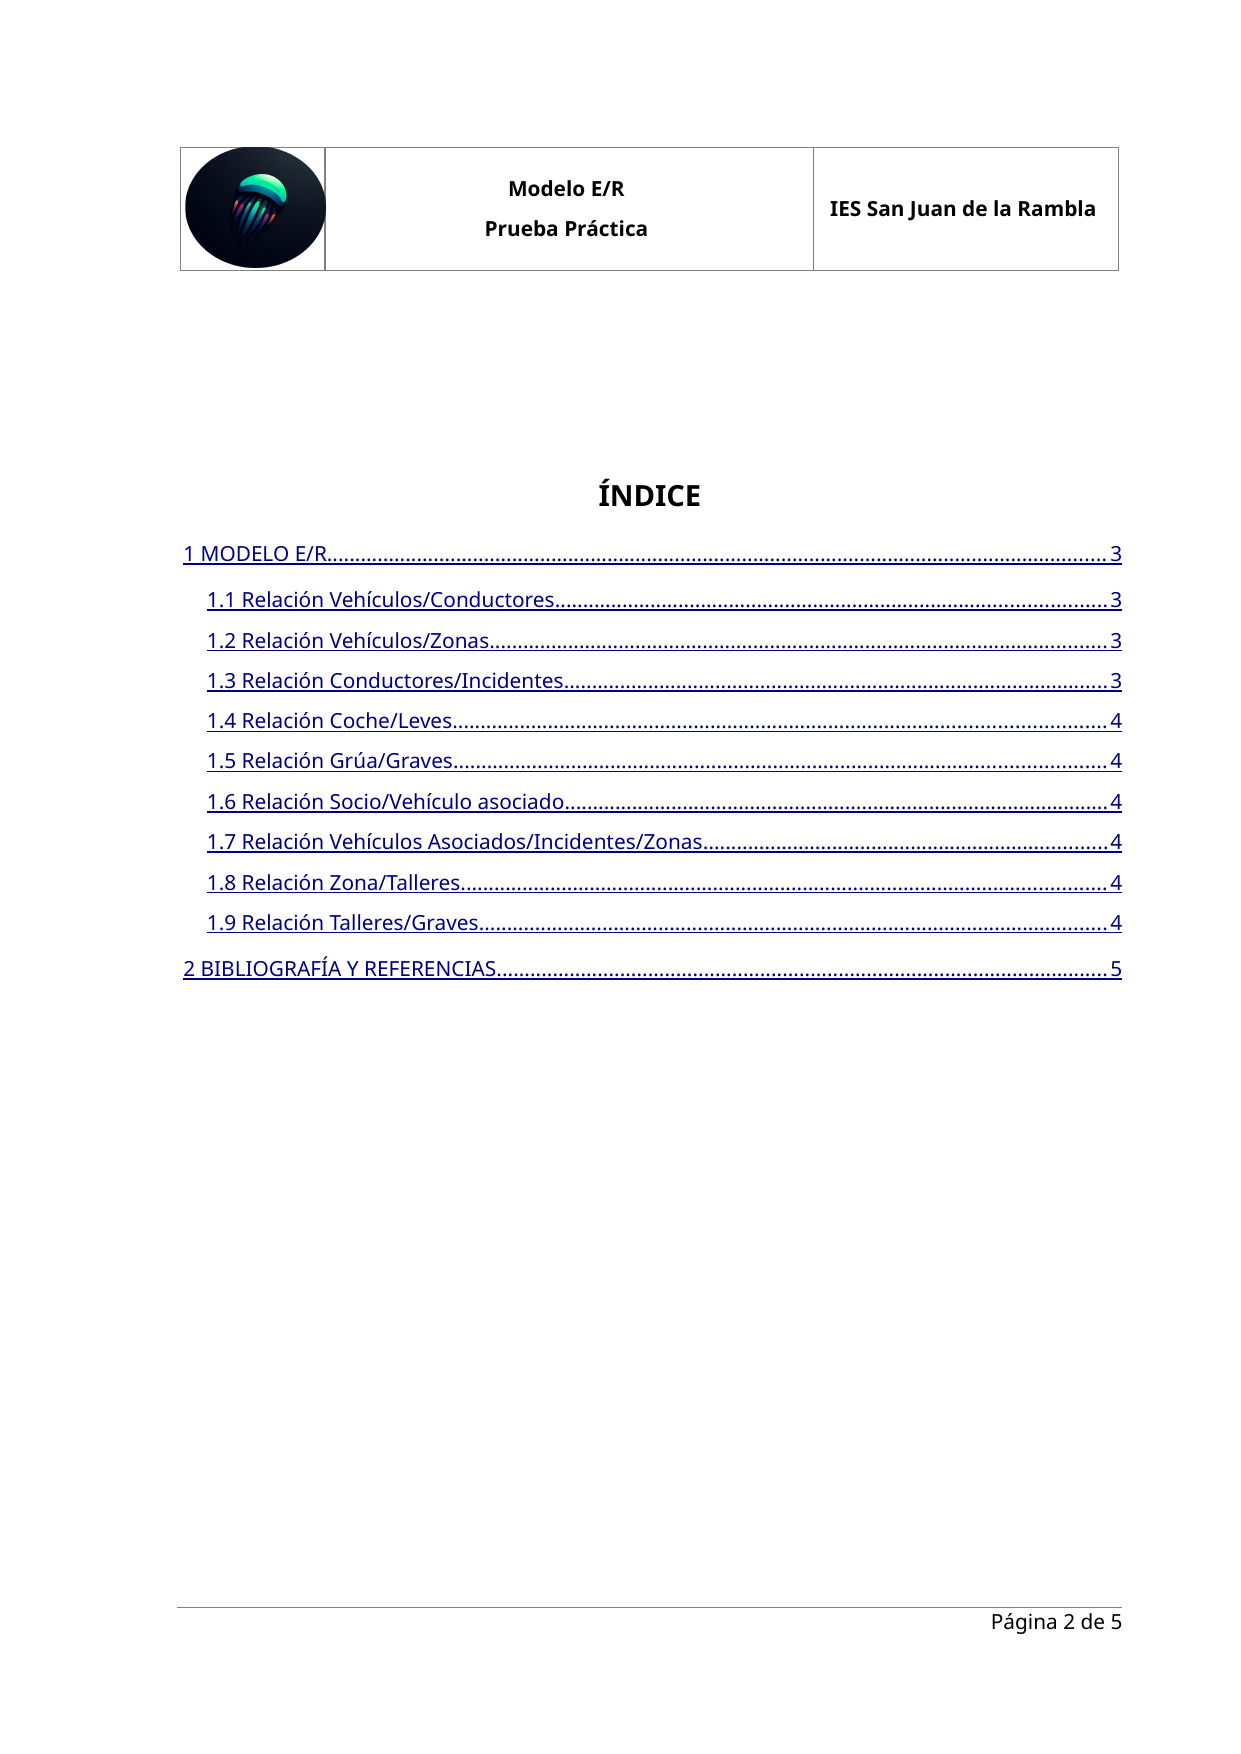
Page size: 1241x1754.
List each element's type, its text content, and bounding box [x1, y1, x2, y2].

text 1 MODELO E/R 3 [183, 539, 1122, 563]
text 1.1 Relación Vehículos/Conductores 3 [207, 585, 1122, 609]
text 1.5 Relación Grúa/Graves 4 [207, 747, 1122, 771]
text 1.4 Relación Coche/Leves 4 [207, 706, 1122, 731]
text 1.7 Relación Vehículos Asociados/Incidentes/Zonas 4 [207, 827, 1122, 851]
subtitle ÍNDICE [177, 475, 1122, 515]
text 1.3 Relación Conductores/Incidentes 3 [207, 666, 1122, 690]
text 1.6 Relación Socio/Vehículo asociado 4 [207, 787, 1122, 811]
text 1.2 Relación Vehículos/Zonas 3 [207, 626, 1122, 650]
picture [185, 147, 326, 268]
text 1.9 Relación Talleres/Graves 4 [207, 908, 1122, 932]
text 2 BIBLIOGRAFÍA Y REFERENCIAS 5 [183, 954, 1122, 978]
text 1.8 Relación Zona/Talleres 4 [207, 868, 1122, 892]
